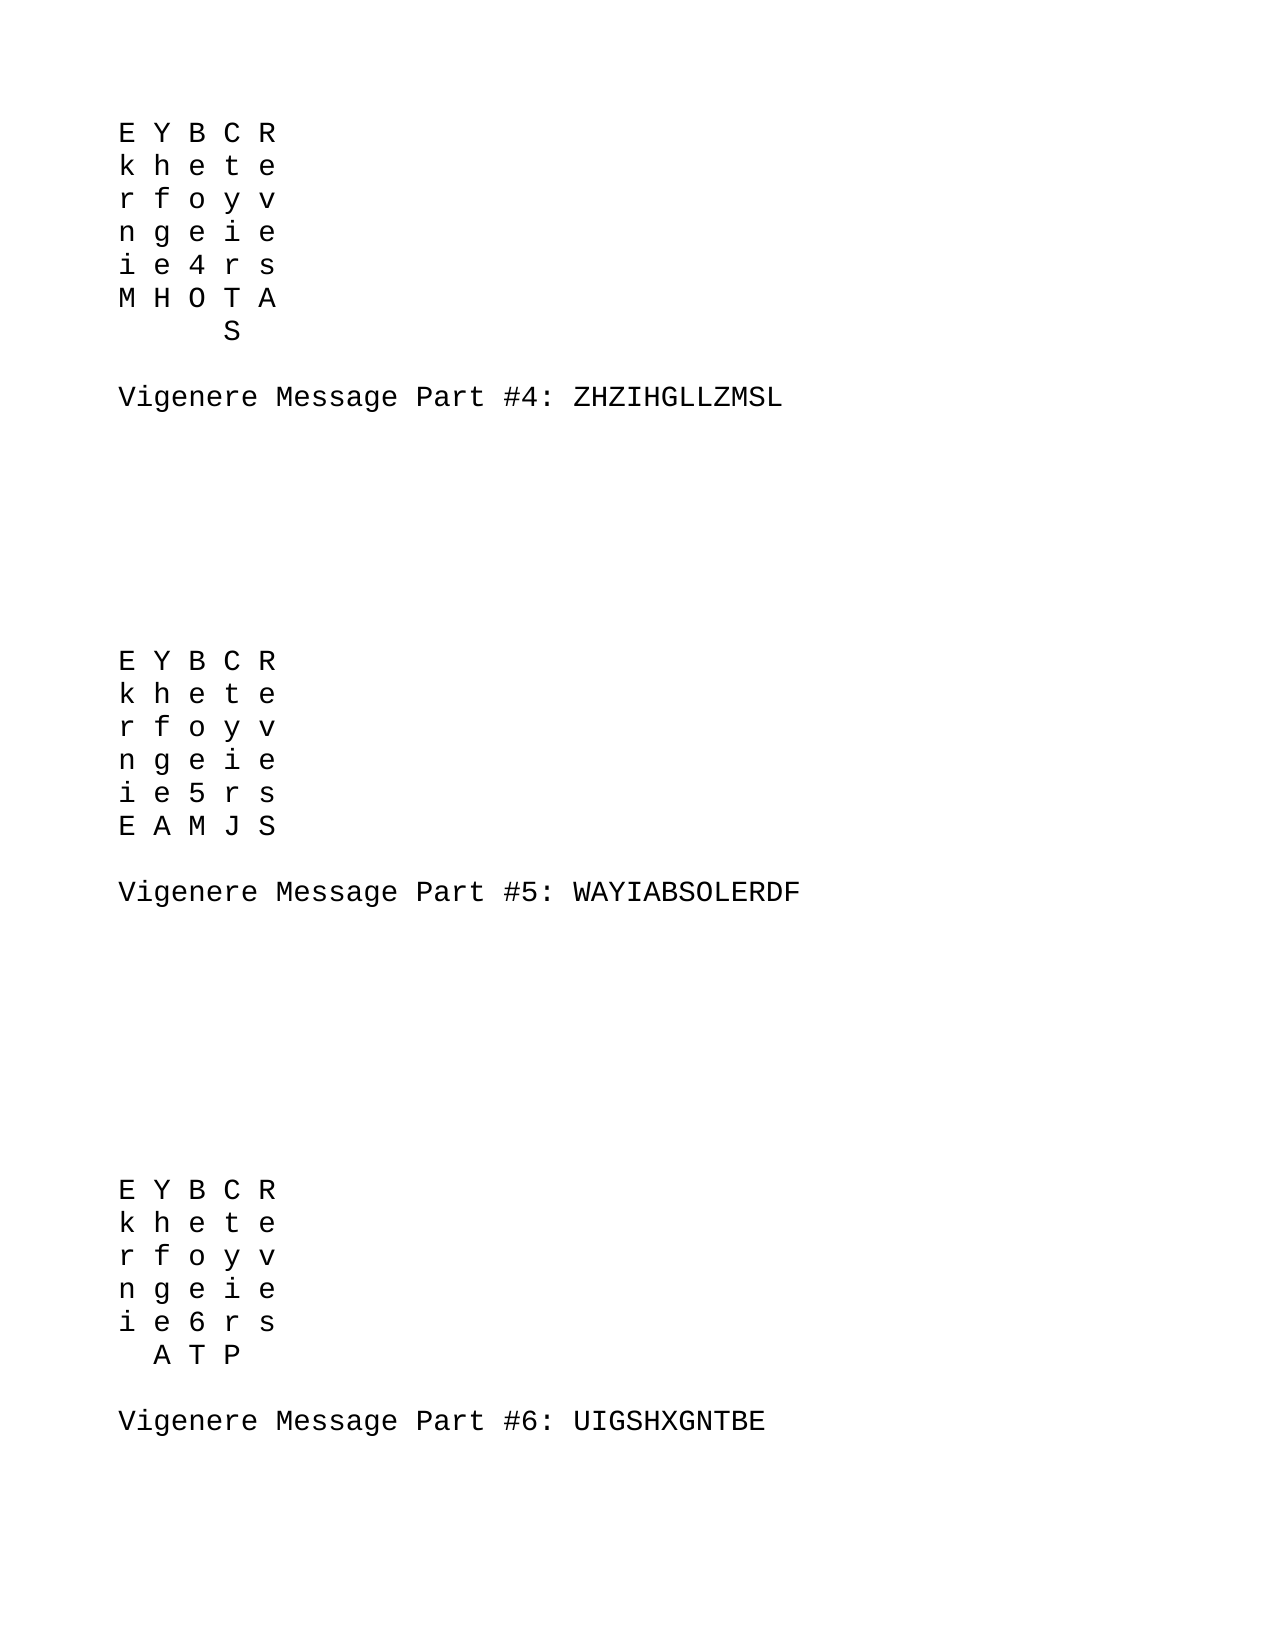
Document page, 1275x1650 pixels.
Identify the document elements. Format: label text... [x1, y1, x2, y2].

text Vigenere Message Part #6: UIGSHXGNTBE [118, 1406, 1157, 1439]
text E A M J S [118, 812, 1157, 844]
text S [118, 316, 1157, 349]
text i e 6 r s [118, 1307, 1157, 1340]
text Vigenere Message Part #5: WAYIABSOLERDF [118, 878, 1157, 911]
text k h e t e [118, 679, 1157, 712]
text E Y B C R [118, 118, 1157, 151]
text E Y B C R [118, 646, 1157, 679]
text M H O T A [118, 283, 1157, 316]
text i e 5 r s [118, 778, 1157, 812]
text E Y B C R [118, 1175, 1157, 1208]
text k h e t e [118, 1208, 1157, 1241]
text k h e t e [118, 151, 1157, 184]
text n g e i e [118, 1274, 1157, 1307]
text n g e i e [118, 217, 1157, 250]
text r f o y v [118, 184, 1157, 217]
text i e 4 r s [118, 250, 1157, 283]
text Vigenere Message Part #4: ZHZIHGLLZMSL [118, 382, 1157, 448]
text r f o y v [118, 1241, 1157, 1274]
text r f o y v [118, 712, 1157, 746]
text A T P [118, 1340, 1157, 1373]
text n g e i e [118, 746, 1157, 778]
